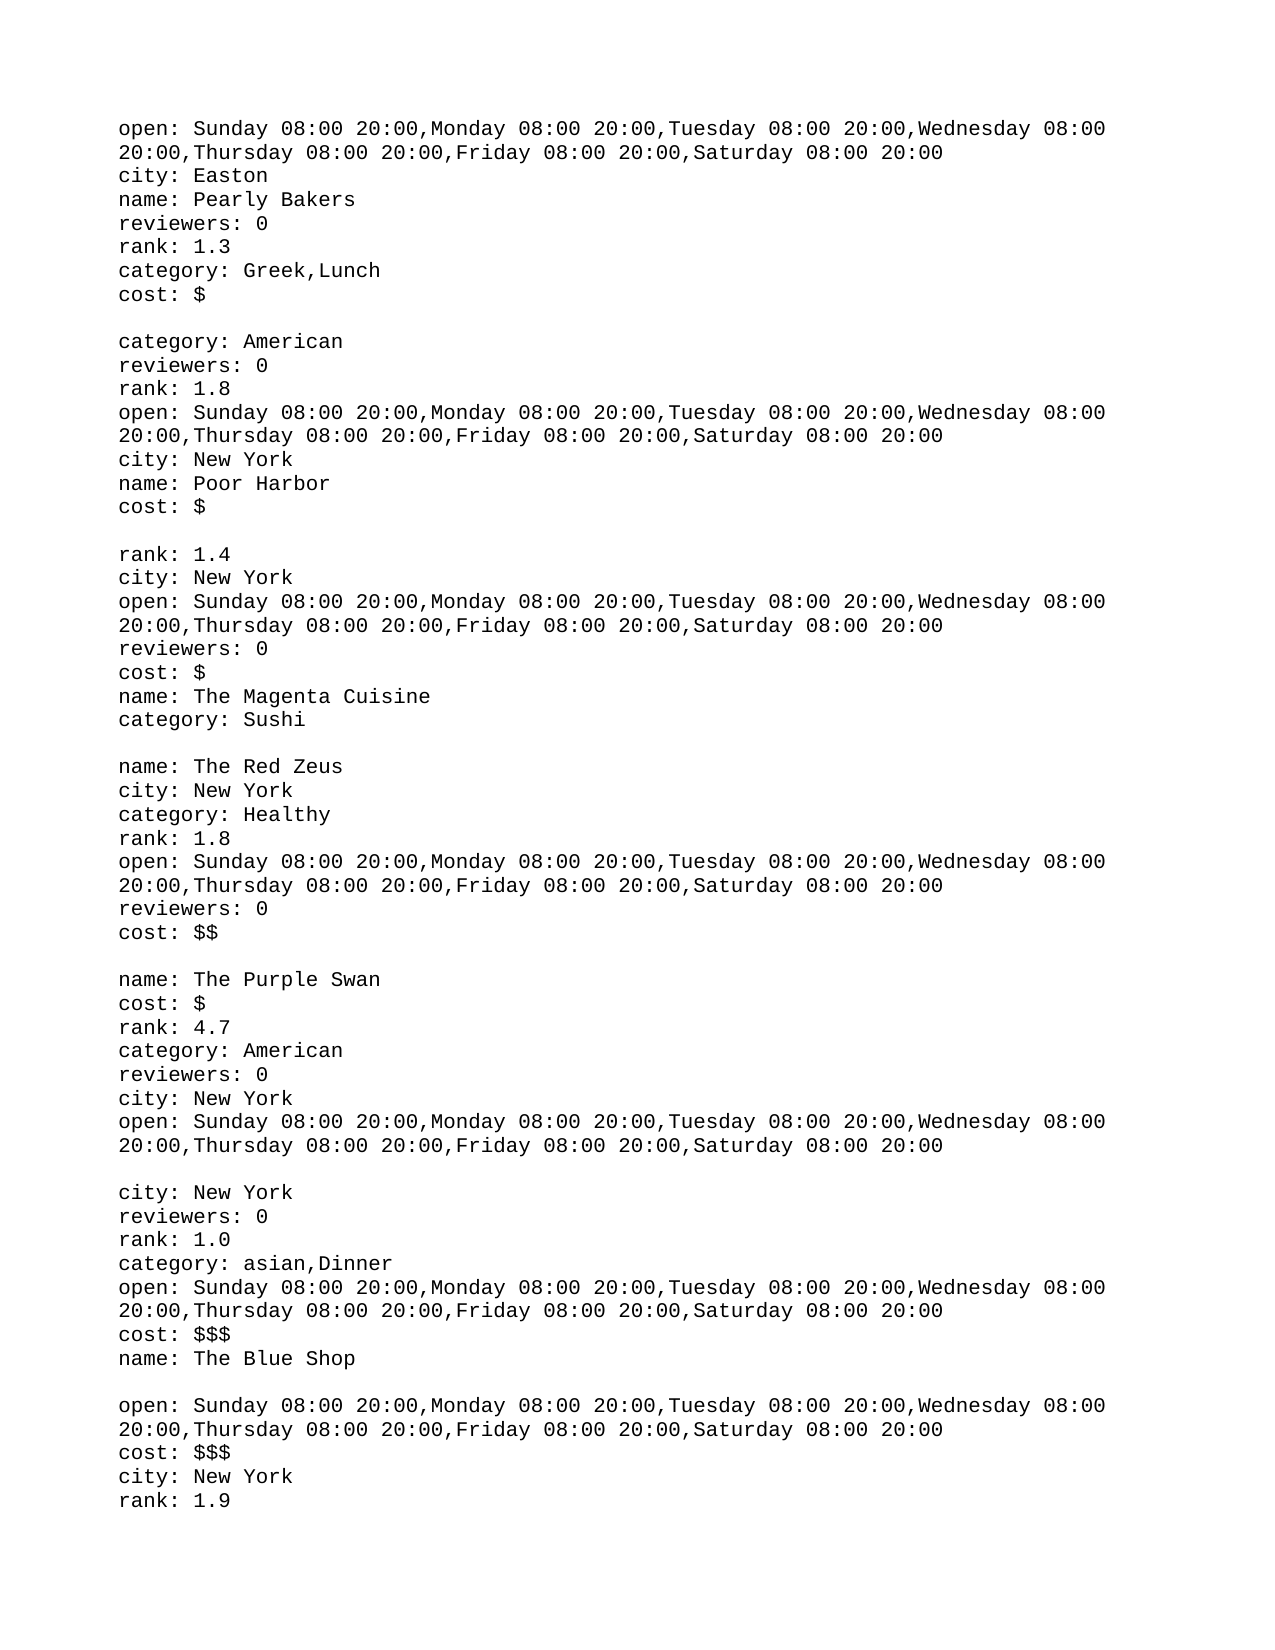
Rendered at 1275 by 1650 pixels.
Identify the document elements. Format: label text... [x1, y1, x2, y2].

text open: Sunday 08:00 20:00,Monday 08:00 20:00,Tuesday 08:00 20:00,Wednesday 08:00 20:00,Thursday 08:00 20:00,Friday 08:00 20:00,Saturday 08:00 20:00 [118, 1395, 1157, 1442]
text category: asian,Dinner [118, 1253, 1157, 1277]
text category: American [118, 331, 1157, 354]
text city: New York [118, 1466, 1157, 1489]
text category: Healthy [118, 804, 1157, 827]
text rank: 1.9 [118, 1489, 1157, 1513]
text rank: 1.0 [118, 1229, 1157, 1253]
text cost: $ [118, 662, 1157, 686]
text open: Sunday 08:00 20:00,Monday 08:00 20:00,Tuesday 08:00 20:00,Wednesday 08:00 20:00,Thursday 08:00 20:00,Friday 08:00 20:00,Saturday 08:00 20:00 [118, 118, 1157, 165]
text open: Sunday 08:00 20:00,Monday 08:00 20:00,Tuesday 08:00 20:00,Wednesday 08:00 20:00,Thursday 08:00 20:00,Friday 08:00 20:00,Saturday 08:00 20:00 [118, 402, 1157, 449]
text rank: 1.8 [118, 827, 1157, 851]
text cost: $ [118, 496, 1157, 520]
text cost: $ [118, 993, 1157, 1017]
text city: New York [118, 567, 1157, 591]
text cost: $$$ [118, 1324, 1157, 1348]
text name: Poor Harbor [118, 473, 1157, 496]
text city: New York [118, 780, 1157, 804]
text category: Greek,Lunch [118, 260, 1157, 284]
text name: The Magenta Cuisine [118, 686, 1157, 709]
text rank: 1.3 [118, 236, 1157, 260]
text city: New York [118, 1182, 1157, 1206]
text reviewers: 0 [118, 354, 1157, 378]
text rank: 1.4 [118, 544, 1157, 567]
text city: Easton [118, 165, 1157, 189]
text category: American [118, 1040, 1157, 1064]
text reviewers: 0 [118, 1206, 1157, 1229]
text cost: $ [118, 284, 1157, 307]
text category: Sushi [118, 709, 1157, 733]
text name: Pearly Bakers [118, 189, 1157, 213]
text name: The Red Zeus [118, 757, 1157, 780]
text city: New York [118, 1088, 1157, 1111]
text open: Sunday 08:00 20:00,Monday 08:00 20:00,Tuesday 08:00 20:00,Wednesday 08:00 20:00,Thursday 08:00 20:00,Friday 08:00 20:00,Saturday 08:00 20:00 [118, 851, 1157, 898]
text name: The Purple Swan [118, 969, 1157, 993]
text open: Sunday 08:00 20:00,Monday 08:00 20:00,Tuesday 08:00 20:00,Wednesday 08:00 20:00,Thursday 08:00 20:00,Friday 08:00 20:00,Saturday 08:00 20:00 [118, 591, 1157, 638]
text reviewers: 0 [118, 638, 1157, 662]
text open: Sunday 08:00 20:00,Monday 08:00 20:00,Tuesday 08:00 20:00,Wednesday 08:00 20:00,Thursday 08:00 20:00,Friday 08:00 20:00,Saturday 08:00 20:00 [118, 1277, 1157, 1324]
text reviewers: 0 [118, 1064, 1157, 1088]
text cost: $$$ [118, 1442, 1157, 1466]
text reviewers: 0 [118, 213, 1157, 236]
text name: The Blue Shop [118, 1348, 1157, 1371]
text open: Sunday 08:00 20:00,Monday 08:00 20:00,Tuesday 08:00 20:00,Wednesday 08:00 20:00,Thursday 08:00 20:00,Friday 08:00 20:00,Saturday 08:00 20:00 [118, 1111, 1157, 1158]
text rank: 1.8 [118, 378, 1157, 402]
text city: New York [118, 449, 1157, 473]
text cost: $$ [118, 922, 1157, 946]
text reviewers: 0 [118, 898, 1157, 922]
text rank: 4.7 [118, 1017, 1157, 1040]
